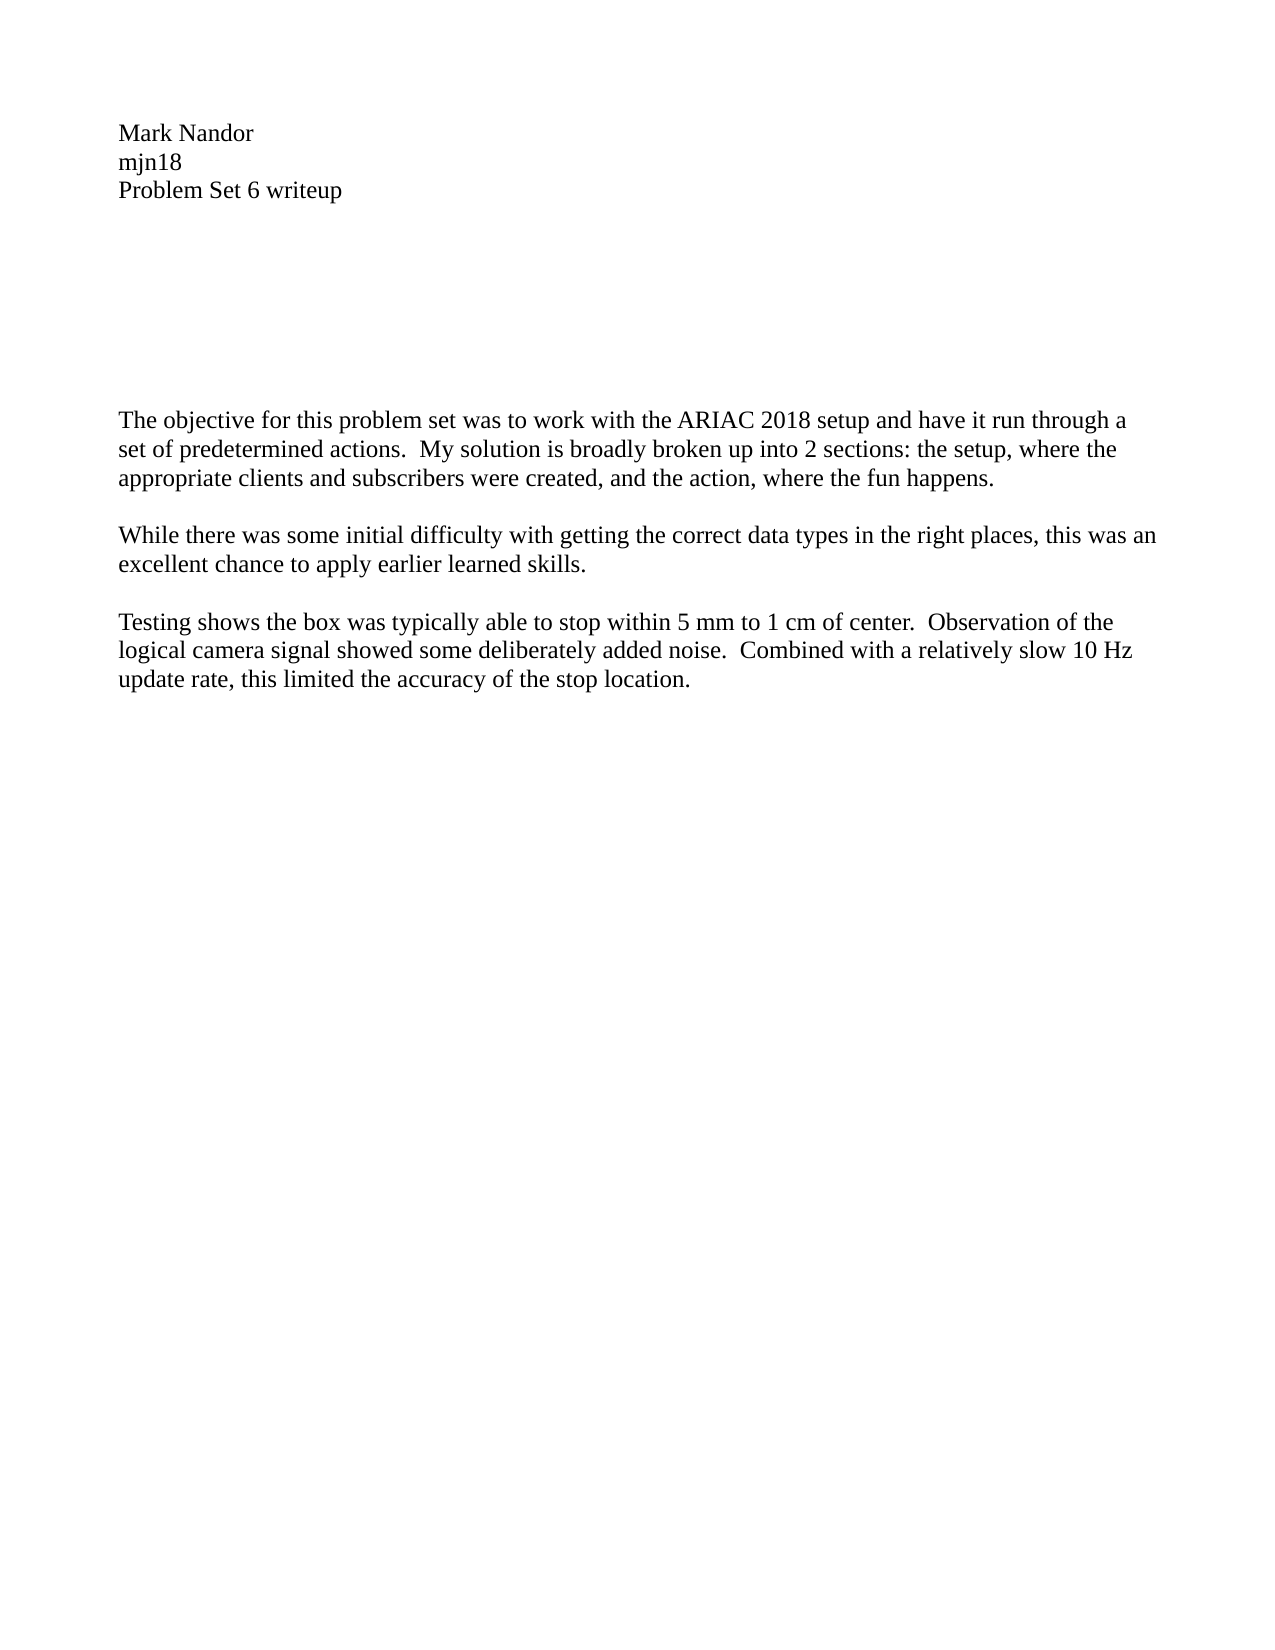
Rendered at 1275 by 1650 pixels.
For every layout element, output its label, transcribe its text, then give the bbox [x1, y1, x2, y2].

text While there was some initial difficulty with getting the correct data types in the right places, this was an excellent chance to apply earlier learned skills. [118, 521, 1157, 578]
text Testing shows the box was typically able to stop within 5 mm to 1 cm of center. Observation of the logical camera signal showed some deliberately added noise. Combined with a relatively slow 10 Hz update rate, this limited the accuracy of the stop location. [118, 607, 1157, 693]
text mjn18 [118, 147, 1157, 176]
text The objective for this problem set was to work with the ARIAC 2018 setup and have it run through a set of predetermined actions. My solution is broadly broken up into 2 sections: the setup, where the appropriate clients and subscribers were created, and the action, where the fun happens. [118, 406, 1157, 492]
text Problem Set 6 writeup [118, 176, 1157, 204]
text Mark Nandor [118, 118, 1157, 147]
